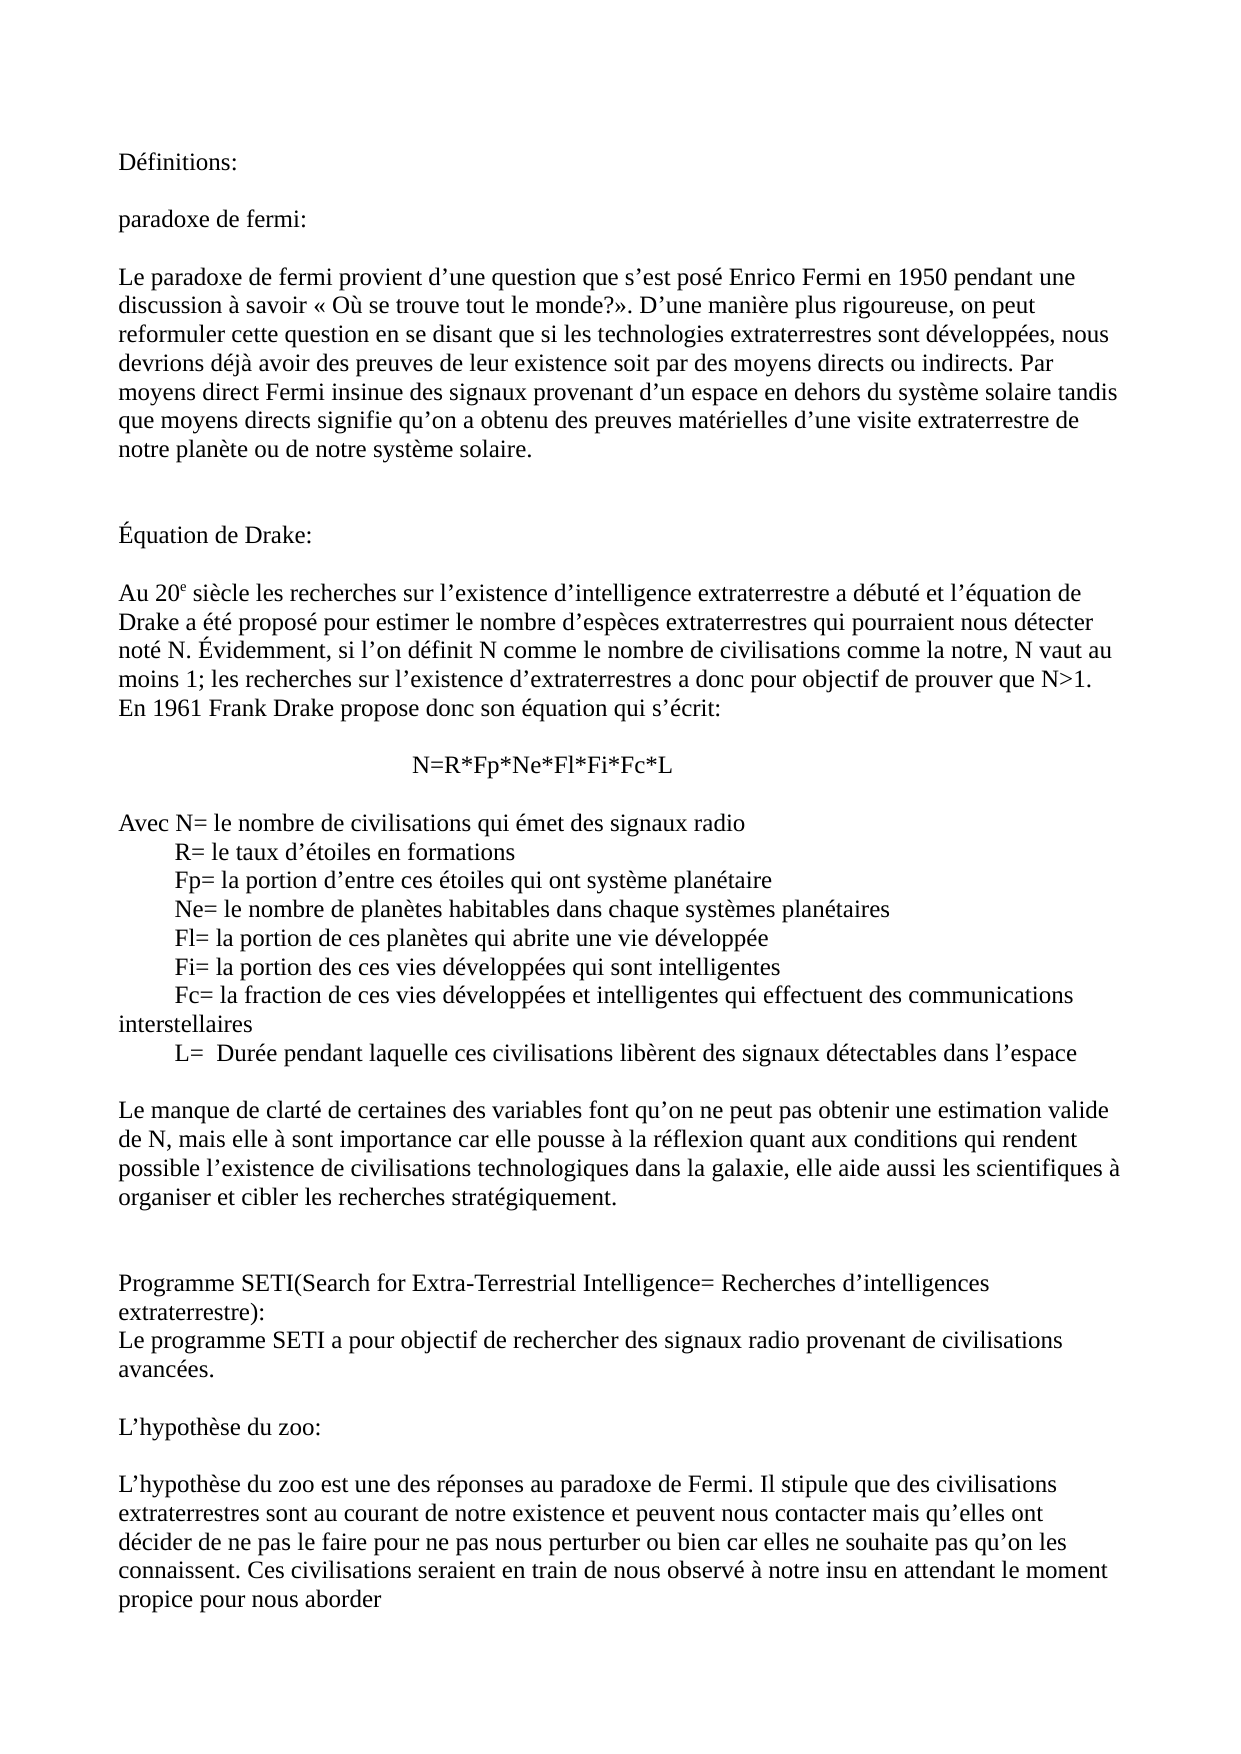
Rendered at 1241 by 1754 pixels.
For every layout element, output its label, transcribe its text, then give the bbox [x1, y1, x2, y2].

text paradoxe de fermi: [118, 204, 1122, 233]
text Programme SETI(Search for Extra-Terrestrial Intelligence= Recherches d’intelligences extraterrestre): [118, 1268, 1122, 1326]
text Définitions: [118, 147, 1122, 176]
text Fp= la portion d’entre ces étoiles qui ont système planétaire [118, 866, 1122, 894]
text L’hypothèse du zoo est une des réponses au paradoxe de Fermi. Il stipule que des civilisations extraterrestres sont au courant de notre existence et peuvent nous contacter mais qu’elles ont décider de ne pas le faire pour ne pas nous perturber ou bien car elles ne souhaite pas qu’on les connaissent. Ces civilisations seraient en train de nous observé à notre insu en attendant le moment propice pour nous aborder [118, 1469, 1122, 1613]
text L’hypothèse du zoo: [118, 1412, 1122, 1441]
text Ne= le nombre de planètes habitables dans chaque systèmes planétaires [118, 894, 1122, 923]
text Le manque de clarté de certaines des variables font qu’on ne peut pas obtenir une estimation valide de N, mais elle à sont importance car elle pousse à la réflexion quant aux conditions qui rendent possible l’existence de civilisations technologiques dans la galaxie, elle aide aussi les scientifiques à organiser et cibler les recherches stratégiquement. [118, 1096, 1122, 1211]
text Au 20e siècle les recherches sur l’existence d’intelligence extraterrestre a débuté et l’équation de Drake a été proposé pour estimer le nombre d’espèces extraterrestres qui pourraient nous détecter noté N. Évidemment, si l’on définit N comme le nombre de civilisations comme la notre, N vaut au moins 1; les recherches sur l’existence d’extraterrestres a donc pour objectif de prouver que N>1. En 1961 Frank Drake propose donc son équation qui s’écrit: [118, 578, 1122, 722]
text L= Durée pendant laquelle ces civilisations libèrent des signaux détectables dans l’espace [118, 1038, 1122, 1067]
text R= le taux d’étoiles en formations [118, 837, 1122, 866]
text Le paradoxe de fermi provient d’une question que s’est posé Enrico Fermi en 1950 pendant une discussion à savoir « Où se trouve tout le monde?». D’une manière plus rigoureuse, on peut reformuler cette question en se disant que si les technologies extraterrestres sont développées, nous devrions déjà avoir des preuves de leur existence soit par des moyens directs ou indirects. Par moyens direct Fermi insinue des signaux provenant d’un espace en dehors du système solaire tandis que moyens directs signifie qu’on a obtenu des preuves matérielles d’une visite extraterrestre de notre planète ou de notre système solaire. [118, 262, 1122, 463]
text Équation de Drake: [118, 521, 1122, 549]
text Avec N= le nombre de civilisations qui émet des signaux radio [118, 808, 1122, 837]
text N=R*Fp*Ne*Fl*Fi*Fc*L [118, 751, 1122, 779]
text Fl= la portion de ces planètes qui abrite une vie développée [118, 923, 1122, 952]
text Fc= la fraction de ces vies développées et intelligentes qui effectuent des communications interstellaires [118, 981, 1122, 1038]
text Fi= la portion des ces vies développées qui sont intelligentes [118, 952, 1122, 981]
text Le programme SETI a pour objectif de rechercher des signaux radio provenant de civilisations avancées. [118, 1326, 1122, 1383]
